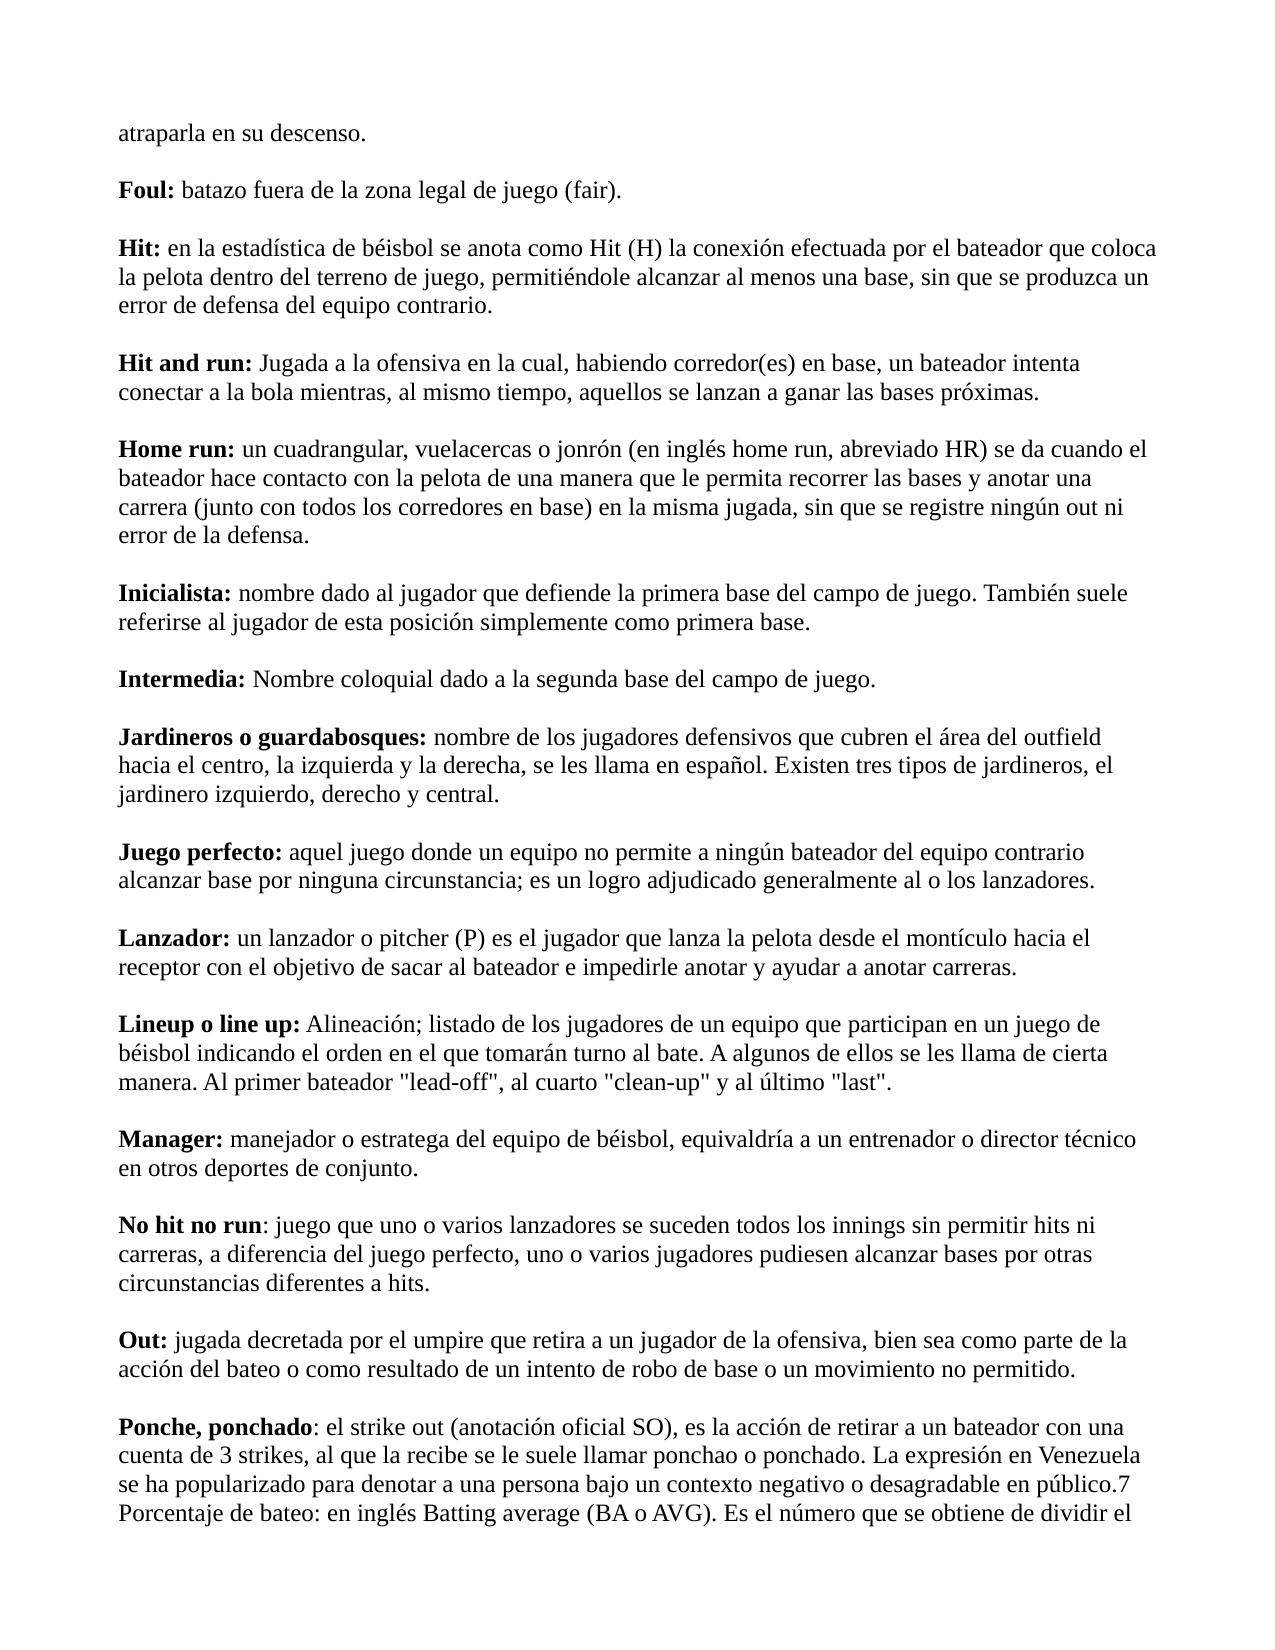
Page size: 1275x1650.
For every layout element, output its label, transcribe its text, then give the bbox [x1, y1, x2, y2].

text Out: jugada decretada por el umpire que retira a un jugador de la ofensiva, bien sea como parte de la acción del bateo o como resultado de un intento de robo de base o un movimiento no permitido. [118, 1326, 1157, 1383]
text Home run: un cuadrangular, vuelacercas o jonrón (en inglés home run, abreviado HR) se da cuando el bateador hace contacto con la pelota de una manera que le permita recorrer las bases y anotar una carrera (junto con todos los corredores en base) en la misma jugada, sin que se registre ningún out ni error de la defensa. [118, 434, 1157, 549]
text Foul: batazo fuera de la zona legal de juego (fair). [118, 176, 1157, 204]
text Juego perfecto: aquel juego donde un equipo no permite a ningún bateador del equipo contrario alcanzar base por ninguna circunstancia; es un logro adjudicado generalmente al o los lanzadores. [118, 837, 1157, 894]
text No hit no run: juego que uno o varios lanzadores se suceden todos los innings sin permitir hits ni carreras, a diferencia del juego perfecto, uno o varios jugadores pudiesen alcanzar bases por otras circunstancias diferentes a hits. [118, 1211, 1157, 1297]
text atraparla en su descenso. [118, 118, 1157, 147]
text Inicialista: nombre dado al jugador que defiende la primera base del campo de juego. También suele referirse al jugador de esta posición simplemente como primera base. [118, 578, 1157, 636]
text Jardineros o guardabosques: nombre de los jugadores defensivos que cubren el área del outfield hacia el centro, la izquierda y la derecha, se les llama en español. Existen tres tipos de jardineros, el jardinero izquierdo, derecho y central. [118, 722, 1157, 808]
text Hit: en la estadística de béisbol se anota como Hit (H) la conexión efectuada por el bateador que coloca la pelota dentro del terreno de juego, permitiéndole alcanzar al menos una base, sin que se produzca un error de defensa del equipo contrario. [118, 233, 1157, 319]
text Porcentaje de bateo: en inglés Batting average (BA o AVG). Es el número que se obtiene de dividir el [118, 1498, 1157, 1527]
text Manager: manejador o estratega del equipo de béisbol, equivaldría a un entrenador o director técnico en otros deportes de conjunto. [118, 1124, 1157, 1182]
text Intermedia: Nombre coloquial dado a la segunda base del campo de juego. [118, 664, 1157, 693]
text Ponche, ponchado: el strike out (anotación oficial SO), es la acción de retirar a un bateador con una cuenta de 3 strikes, al que la recibe se le suele llamar ponchao o ponchado. La expresión en Venezuela se ha popularizado para denotar a una persona bajo un contexto negativo o desagradable en público.7 [118, 1412, 1157, 1498]
text Hit and run: Jugada a la ofensiva en la cual, habiendo corredor(es) en base, un bateador intenta conectar a la bola mientras, al mismo tiempo, aquellos se lanzan a ganar las bases próximas. [118, 348, 1157, 406]
text Lineup o line up: Alineación; listado de los jugadores de un equipo que participan en un juego de béisbol indicando el orden en el que tomarán turno al bate. A algunos de ellos se les llama de cierta manera. Al primer bateador "lead-off", al cuarto "clean-up" y al último "last". [118, 1009, 1157, 1096]
text Lanzador: un lanzador o pitcher (P) es el jugador que lanza la pelota desde el montículo hacia el receptor con el objetivo de sacar al bateador e impedirle anotar y ayudar a anotar carreras. [118, 923, 1157, 981]
